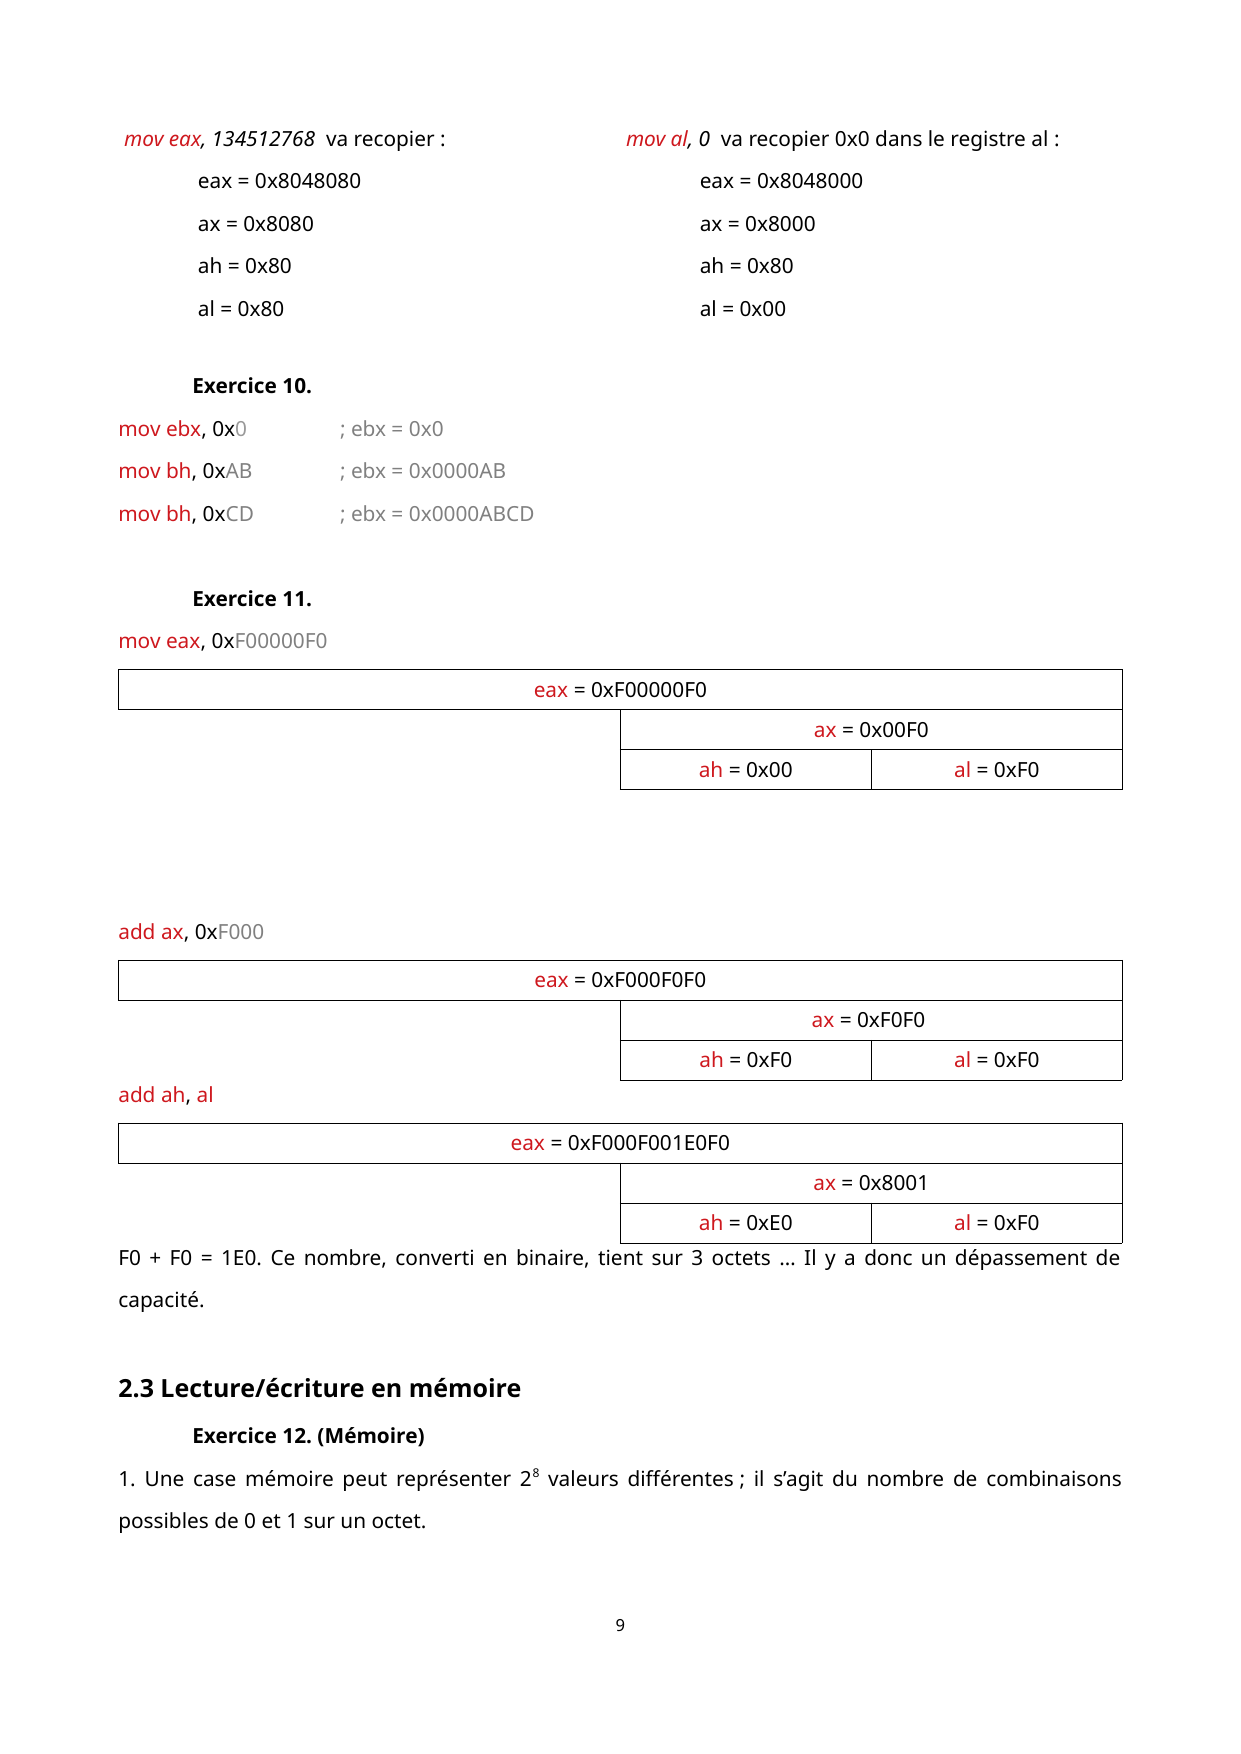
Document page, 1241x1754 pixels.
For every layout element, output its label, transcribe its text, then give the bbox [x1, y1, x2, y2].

table_cell ah = 0xE0 [621, 1204, 871, 1242]
text mov eax, 0xF00000F0 [118, 627, 1122, 655]
text mov bh, 0xAB ; ebx = 0x0000AB [118, 456, 1122, 485]
table_cell ax = 0x8001 [621, 1164, 1122, 1202]
table_cell ah = 0xF0 [621, 1041, 871, 1080]
text add ax, 0xF000 [118, 917, 1122, 946]
table_cell [118, 749, 369, 789]
table_cell [369, 1164, 620, 1202]
text F0 + F0 = 1E0. Ce nombre, converti en binaire, tient sur 3 octets … Il y a donc un dépassement de capacité. [118, 1243, 1122, 1314]
text Exercice 10. [118, 371, 1122, 399]
table_cell al = 0xF0 [872, 750, 1122, 789]
table_cell [118, 1203, 369, 1242]
table_header mov al, 0 va recopier 0x0 dans le registre al : eax = 0x8048000 ax = 0x8000 ah = 0x80 al = 0x00 [620, 118, 1122, 328]
text mov bh, 0xCD ; ebx = 0x0000ABCD [118, 499, 1122, 527]
table_cell al = 0xF0 [872, 1041, 1122, 1080]
table_cell [118, 1164, 369, 1202]
table_header mov eax, 134512768 va recopier : eax = 0x8048080 ax = 0x8080 ah = 0x80 al = 0x80 [118, 118, 620, 328]
text add ah, al [118, 1080, 1122, 1108]
table_cell ax = 0xF0F0 [621, 1001, 1122, 1040]
table_cell al = 0xF0 [872, 1204, 1122, 1242]
table_cell [369, 749, 620, 789]
table_header eax = 0xF000F001E0F0 [119, 1124, 1122, 1162]
table_cell [369, 1040, 620, 1080]
table_cell ah = 0x00 [621, 750, 871, 789]
table_cell [118, 1040, 369, 1080]
text 1. Une case mémoire peut représenter 28 valeurs différentes ; il s’agit du nombre de combinaisons possibles de 0 et 1 sur un octet. [118, 1464, 1122, 1535]
text mov ebx, 0x0 ; ebx = 0x0 [118, 414, 1122, 442]
table_cell [118, 1001, 369, 1040]
table_header eax = 0xF000F0F0 [119, 961, 1122, 1000]
text Exercice 11. [118, 584, 1122, 612]
table_cell [118, 710, 369, 749]
table_header eax = 0xF00000F0 [119, 670, 1122, 709]
text Exercice 12. (Mémoire) [118, 1421, 1122, 1450]
table_cell ax = 0x00F0 [621, 710, 1122, 749]
table_cell [369, 1001, 620, 1040]
table_cell [369, 710, 620, 749]
table_cell [369, 1203, 620, 1242]
text 2.3 Lecture/écriture en mémoire [118, 1370, 1122, 1404]
